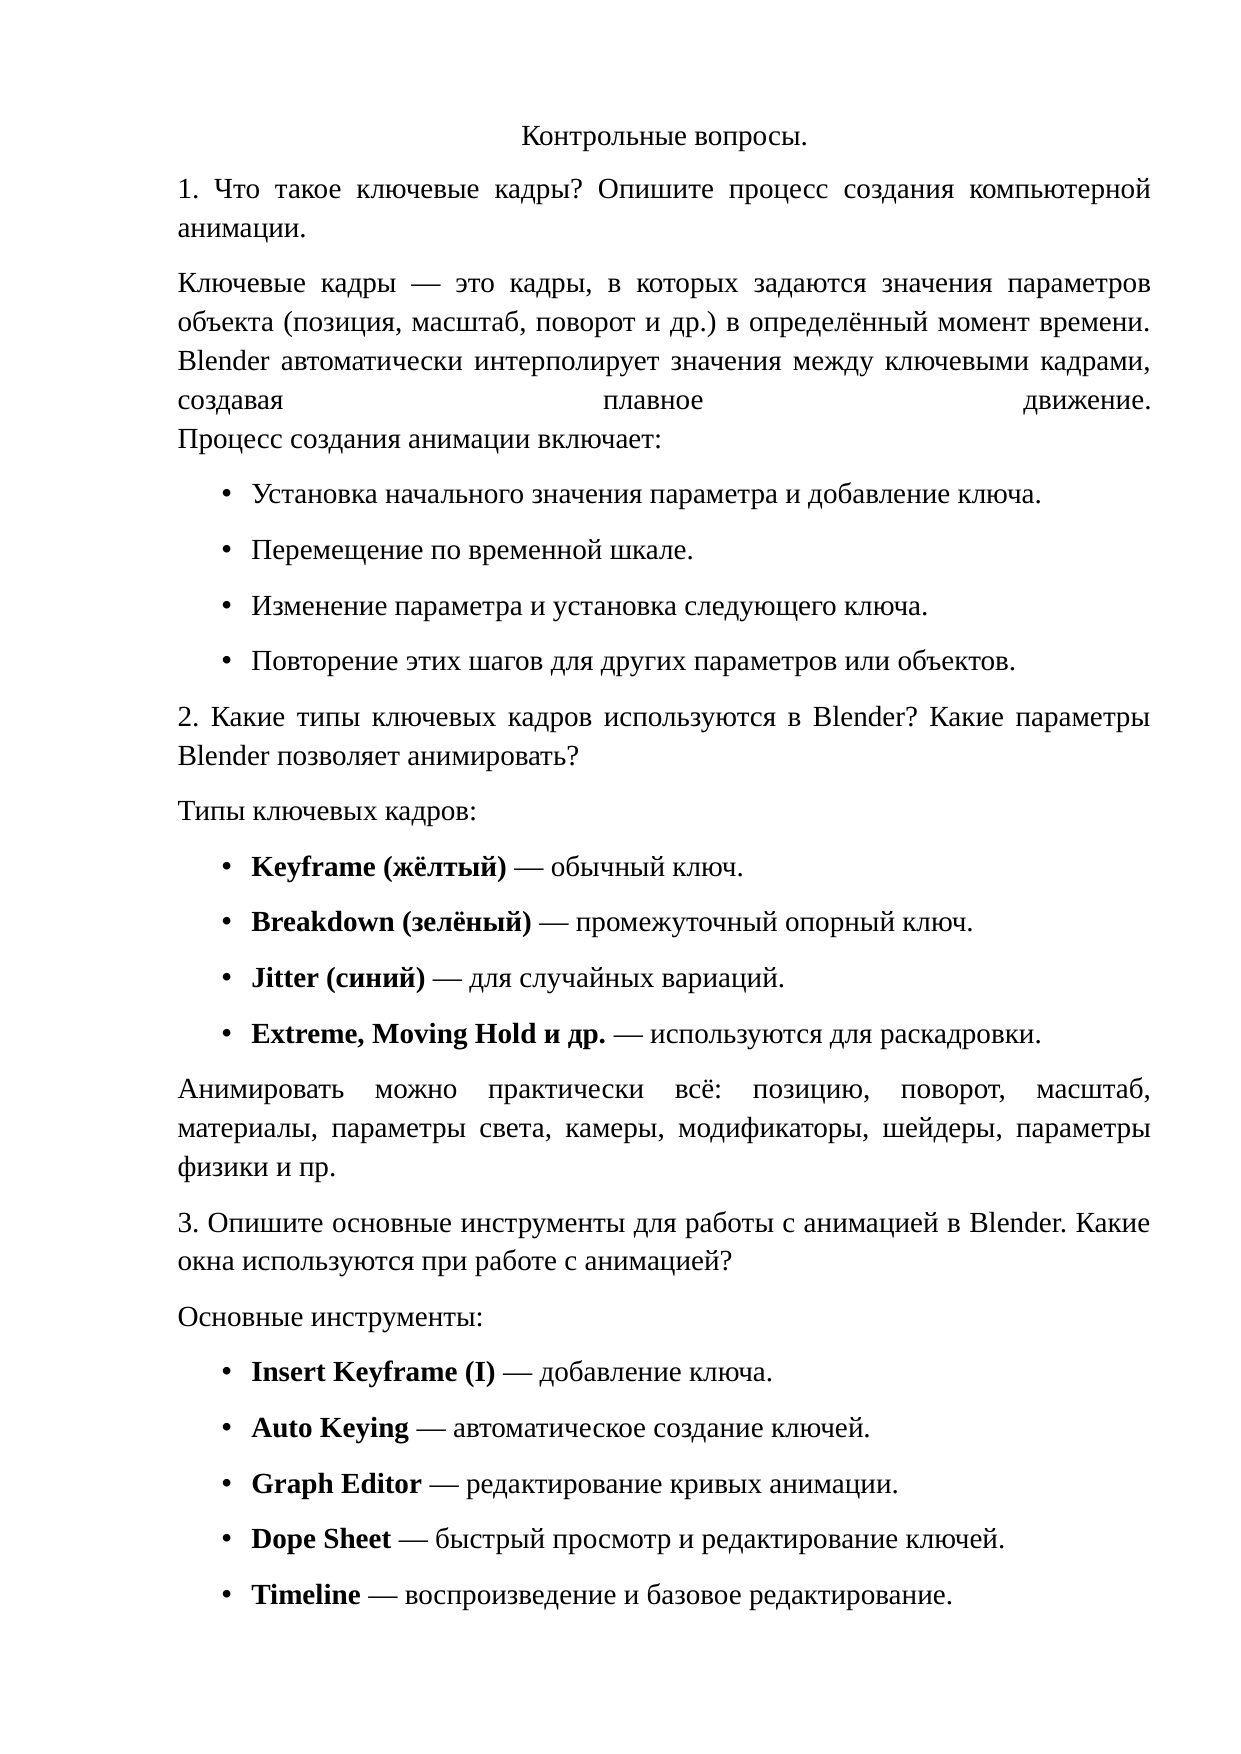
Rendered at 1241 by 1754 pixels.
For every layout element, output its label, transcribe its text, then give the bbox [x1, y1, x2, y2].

list Изменение параметра и установка следующего ключа. [222, 588, 1152, 621]
list Auto Keying — автоматическое создание ключей. [222, 1410, 1152, 1444]
subtitle 1. Что такое ключевые кадры? Опишите процесс создания компьютерной анимации. [177, 171, 1152, 244]
list Keyframe (жёлтый) — обычный ключ. [222, 849, 1152, 883]
text Анимировать можно практически всё: позицию, поворот, масштаб, материалы, параметры света, камеры, модификаторы, шейдеры, параметры физики и пр. [177, 1071, 1152, 1183]
list Установка начального значения параметра и добавление ключа. [222, 477, 1152, 510]
text Ключевые кадры — это кадры, в которых задаются значения параметров объекта (позиция, масштаб, поворот и др.) в определённый момент времени. Blender автоматически интерполирует значения между ключевыми кадрами, создавая плавное движение. Процесс создания анимации включает: [177, 266, 1152, 454]
list Dope Sheet — быстрый просмотр и редактирование ключей. [222, 1521, 1152, 1555]
list Graph Editor — редактирование кривых анимации. [222, 1466, 1152, 1499]
list Повторение этих шагов для других параметров или объектов. [222, 643, 1152, 677]
text Типы ключевых кадров: [177, 793, 1152, 827]
list Extreme, Moving Hold и др. — используются для раскадровки. [222, 1016, 1152, 1049]
list Breakdown (зелёный) — промежуточный опорный ключ. [222, 904, 1152, 938]
list Перемещение по временной шкале. [222, 532, 1152, 566]
list Insert Keyframe (I) — добавление ключа. [222, 1354, 1152, 1388]
list Jitter (синий) — для случайных вариаций. [222, 960, 1152, 994]
subtitle 2. Какие типы ключевых кадров используются в Blender? Какие параметры Blender позволяет анимировать? [177, 699, 1152, 771]
text Контрольные вопросы. [177, 118, 1152, 152]
text Основные инструменты: [177, 1299, 1152, 1333]
list Timeline — воспроизведение и базовое редактирование. [222, 1577, 1152, 1611]
subtitle 3. Опишите основные инструменты для работы с анимацией в Blender. Какие окна используются при работе с анимацией? [177, 1205, 1152, 1277]
